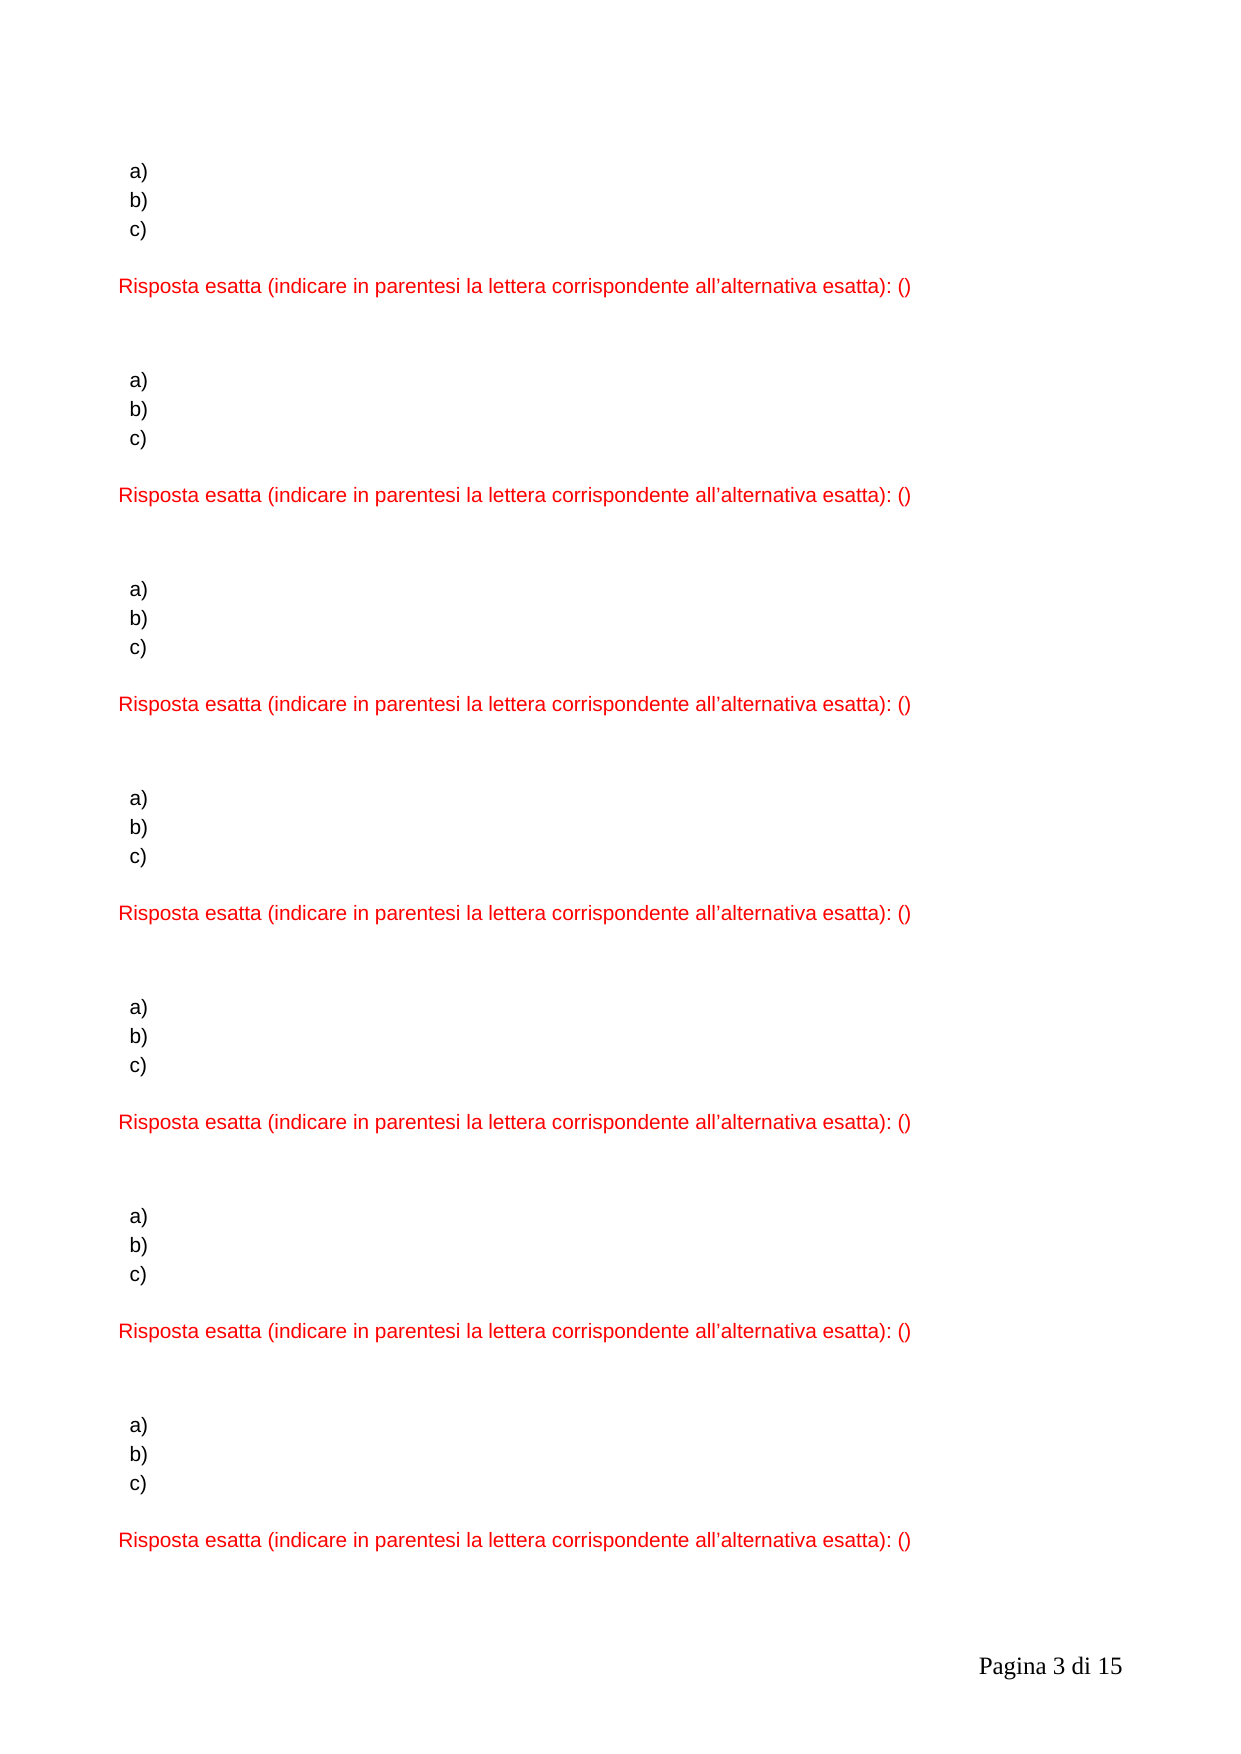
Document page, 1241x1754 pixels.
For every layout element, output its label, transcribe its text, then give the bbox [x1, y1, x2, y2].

table_cell a) [118, 356, 159, 397]
table_cell [56, 664, 118, 692]
table_header [118, 327, 1142, 356]
table_cell [56, 397, 118, 426]
table_header 20 [56, 1163, 118, 1192]
text Risposta esatta (indicare in parentesi la lettera corrispondente all’alternativa esatta): () [118, 901, 1122, 925]
table_cell [159, 1081, 1142, 1110]
table_cell [159, 873, 1142, 901]
table_cell [56, 1024, 118, 1053]
table_cell [118, 455, 159, 483]
table_cell a) [118, 1401, 159, 1442]
table_cell [56, 1192, 118, 1233]
table_cell [56, 147, 118, 188]
table_cell [159, 1024, 1142, 1053]
table_header [118, 1372, 1142, 1401]
table_cell b) [118, 1233, 159, 1262]
table_cell a) [118, 983, 159, 1024]
table_header [118, 536, 1142, 565]
table_cell [118, 1290, 159, 1319]
table_cell [56, 455, 118, 483]
table_cell [56, 1262, 118, 1290]
text Risposta esatta (indicare in parentesi la lettera corrispondente all’alternativa esatta): () [118, 1110, 1122, 1134]
table_cell c) [118, 1262, 159, 1290]
table_cell [159, 1233, 1142, 1262]
table_cell [159, 1442, 1142, 1471]
table_cell [159, 815, 1142, 844]
table_cell b) [118, 1442, 159, 1471]
table_header [118, 118, 1142, 147]
table_cell b) [118, 188, 159, 217]
table_cell [159, 1471, 1142, 1499]
table_cell [56, 635, 118, 663]
table_cell b) [118, 606, 159, 635]
table_cell [56, 983, 118, 1024]
table_header [118, 1163, 1142, 1192]
table_cell c) [118, 1471, 159, 1499]
table_cell [118, 664, 159, 692]
table_cell [56, 1401, 118, 1442]
table_cell [56, 426, 118, 454]
table_header 21 [56, 1372, 118, 1401]
table_cell [159, 217, 1142, 246]
text Risposta esatta (indicare in parentesi la lettera corrispondente all’alternativa esatta): () [118, 274, 1122, 298]
table_cell [159, 565, 1142, 606]
table_cell [159, 1053, 1142, 1081]
table_cell b) [118, 1024, 159, 1053]
table_cell [56, 565, 118, 606]
table_cell a) [118, 565, 159, 606]
table_cell [159, 664, 1142, 692]
table_cell [56, 1471, 118, 1499]
table_cell c) [118, 844, 159, 872]
table_cell c) [118, 217, 159, 246]
table_cell [159, 1401, 1142, 1442]
table_cell [159, 1262, 1142, 1290]
table_cell [159, 1192, 1142, 1233]
table_cell c) [118, 1053, 159, 1081]
table_cell [56, 1233, 118, 1262]
table_cell [159, 188, 1142, 217]
table_cell [118, 873, 159, 901]
table_header 18 [56, 745, 118, 774]
text Risposta esatta (indicare in parentesi la lettera corrispondente all’alternativa esatta): () [118, 692, 1122, 716]
table_cell [159, 774, 1142, 815]
table_cell [56, 844, 118, 872]
table_cell [159, 246, 1142, 274]
table_cell [118, 1081, 159, 1110]
table_header [118, 745, 1142, 774]
table_cell a) [118, 147, 159, 188]
table_cell [159, 455, 1142, 483]
table_cell [159, 1499, 1142, 1528]
table_cell [56, 774, 118, 815]
table_cell [159, 844, 1142, 872]
table_cell c) [118, 426, 159, 454]
table_cell [56, 356, 118, 397]
table_cell [159, 1290, 1142, 1319]
table_header [118, 954, 1142, 983]
table_cell [159, 147, 1142, 188]
table_cell b) [118, 815, 159, 844]
table_cell [56, 1081, 118, 1110]
table_cell [56, 606, 118, 635]
table_cell [56, 1053, 118, 1081]
table_cell [159, 426, 1142, 454]
table_cell c) [118, 635, 159, 663]
text Risposta esatta (indicare in parentesi la lettera corrispondente all’alternativa esatta): () [118, 1319, 1122, 1343]
table_header 19 [56, 954, 118, 983]
table_cell a) [118, 1192, 159, 1233]
table_header 16 [56, 327, 118, 356]
text Risposta esatta (indicare in parentesi la lettera corrispondente all’alternativa esatta): () [118, 1528, 1122, 1552]
table_cell [56, 188, 118, 217]
table_cell [159, 983, 1142, 1024]
table_cell a) [118, 774, 159, 815]
text Risposta esatta (indicare in parentesi la lettera corrispondente all’alternativa esatta): () [118, 483, 1122, 507]
table_header 17 [56, 536, 118, 565]
table_header 15 [56, 118, 118, 147]
table_cell [159, 356, 1142, 397]
table_cell [118, 1499, 159, 1528]
table_cell b) [118, 397, 159, 426]
table_cell [56, 246, 118, 274]
table_cell [159, 635, 1142, 663]
table_cell [56, 873, 118, 901]
table_cell [56, 1499, 118, 1528]
table_cell [56, 815, 118, 844]
table_cell [159, 397, 1142, 426]
table_cell [56, 1442, 118, 1471]
table_cell [118, 246, 159, 274]
table_cell [159, 606, 1142, 635]
table_cell [56, 217, 118, 246]
table_cell [56, 1290, 118, 1319]
